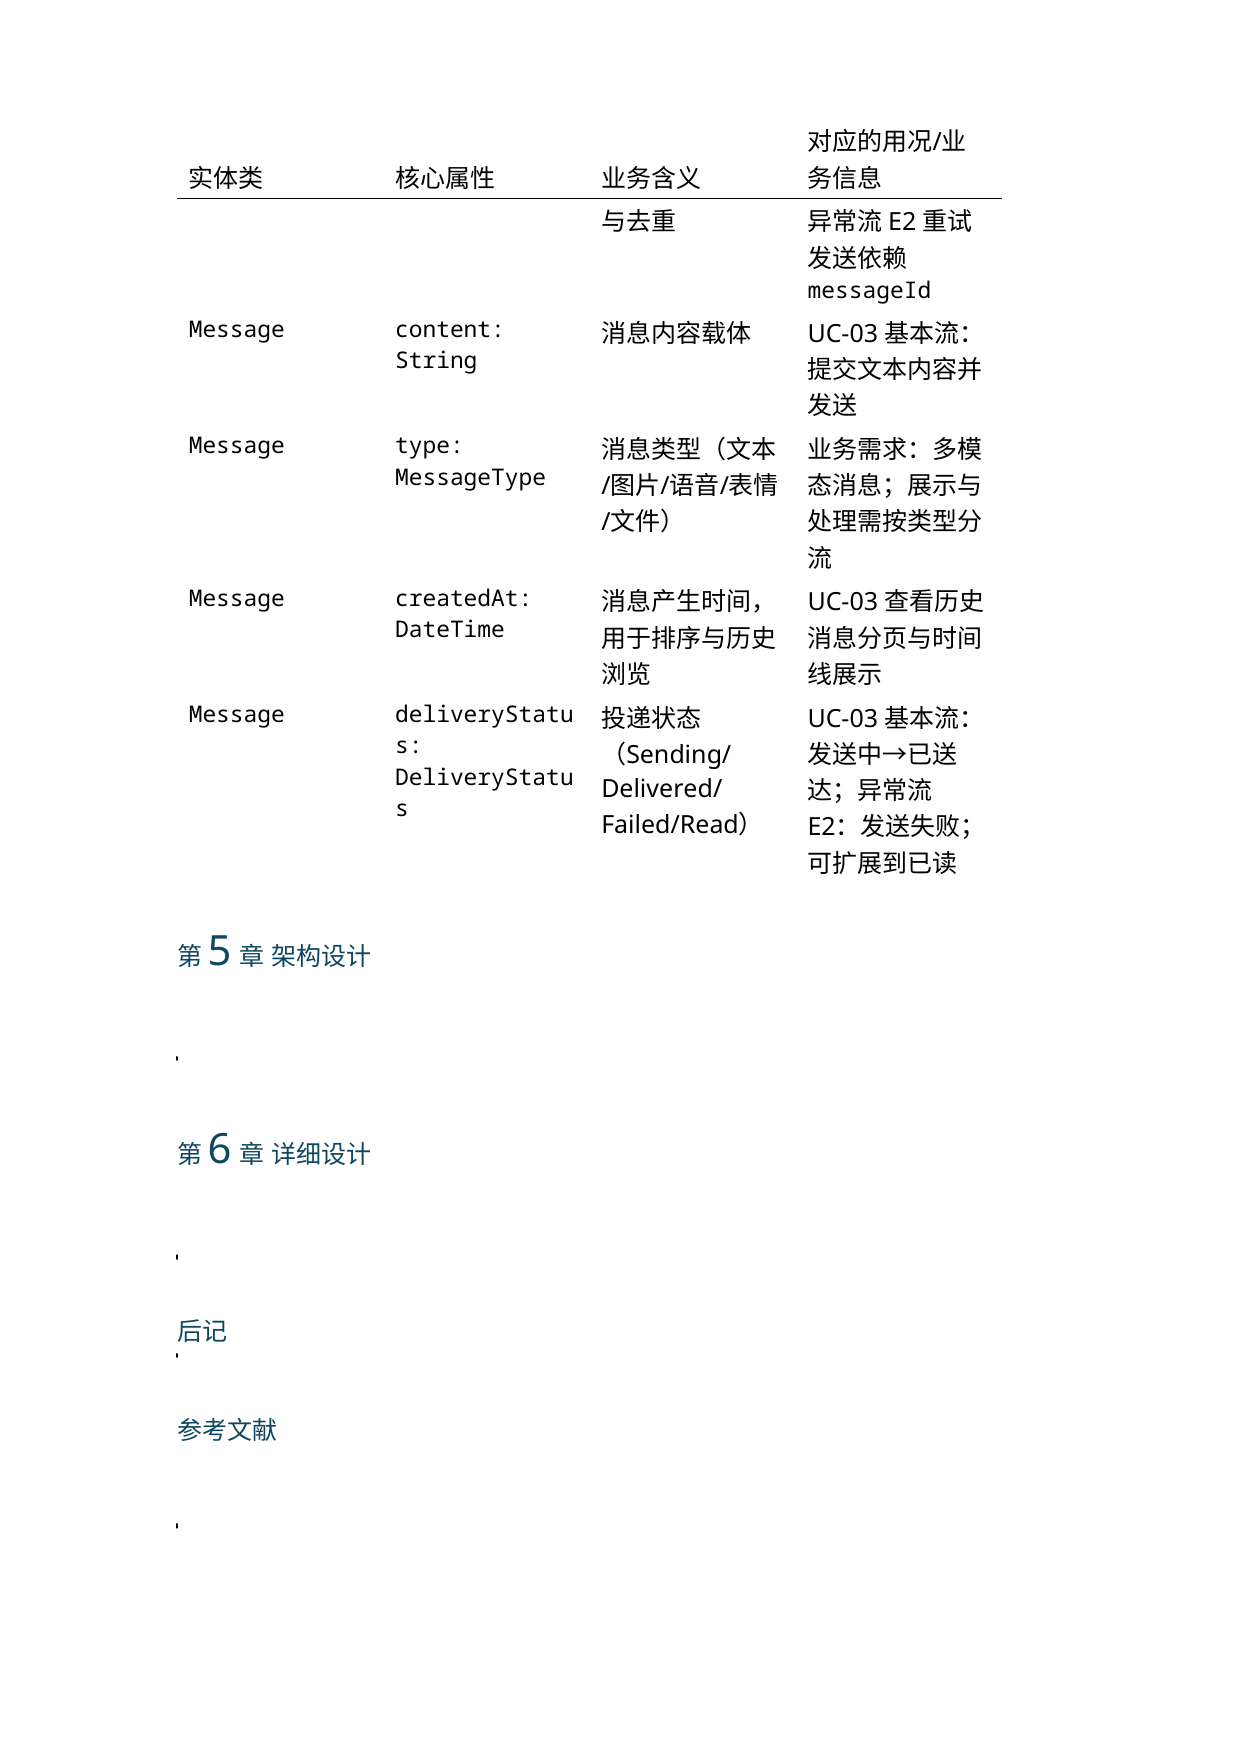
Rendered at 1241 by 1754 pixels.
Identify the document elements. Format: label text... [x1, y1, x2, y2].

table_header 对应的用况/业务信息 [796, 118, 1002, 198]
table_cell Message [177, 426, 383, 578]
table_cell 投递状态（Sending/Delivered/Failed/Read） [590, 694, 796, 883]
table_cell UC-03 查看历史消息分页与时间线展示 [796, 578, 1002, 694]
table_cell Message [177, 578, 383, 694]
table_cell 消息类型（文本/图片/语音/表情/文件） [590, 426, 796, 578]
table_cell UC-03 基本流：提交文本内容并发送 [796, 309, 1002, 426]
table_header 实体类 [177, 118, 383, 198]
table_cell [384, 199, 590, 309]
table_cell 消息内容载体 [590, 309, 796, 426]
table_cell 异常流 E2 重试发送依赖 messageId [796, 199, 1002, 309]
table_header 核心属性 [384, 118, 590, 198]
table_cell deliveryStatus: DeliveryStatus [384, 694, 590, 883]
table_cell Message [177, 694, 383, 883]
table_cell 消息产生时间，用于排序与历史浏览 [590, 578, 796, 694]
text 第5章 架构设计 [177, 921, 1152, 977]
table_cell createdAt: DateTime [384, 578, 590, 694]
table_cell type: MessageType [384, 426, 590, 578]
table_header 业务含义 [590, 118, 796, 198]
text 后记 [177, 1317, 1152, 1346]
table_cell [177, 199, 383, 309]
table_cell UC-03 基本流：发送中→已送达；异常流 E2：发送失败；可扩展到已读 [796, 694, 1002, 883]
table_cell 与去重 [590, 199, 796, 309]
table_cell content: String [384, 309, 590, 426]
table_cell 业务需求：多模态消息；展示与处理需按类型分流 [796, 426, 1002, 578]
table_cell Message [177, 309, 383, 426]
text 参考文献 [177, 1416, 1152, 1444]
text 第6章 详细设计 [177, 1119, 1152, 1176]
